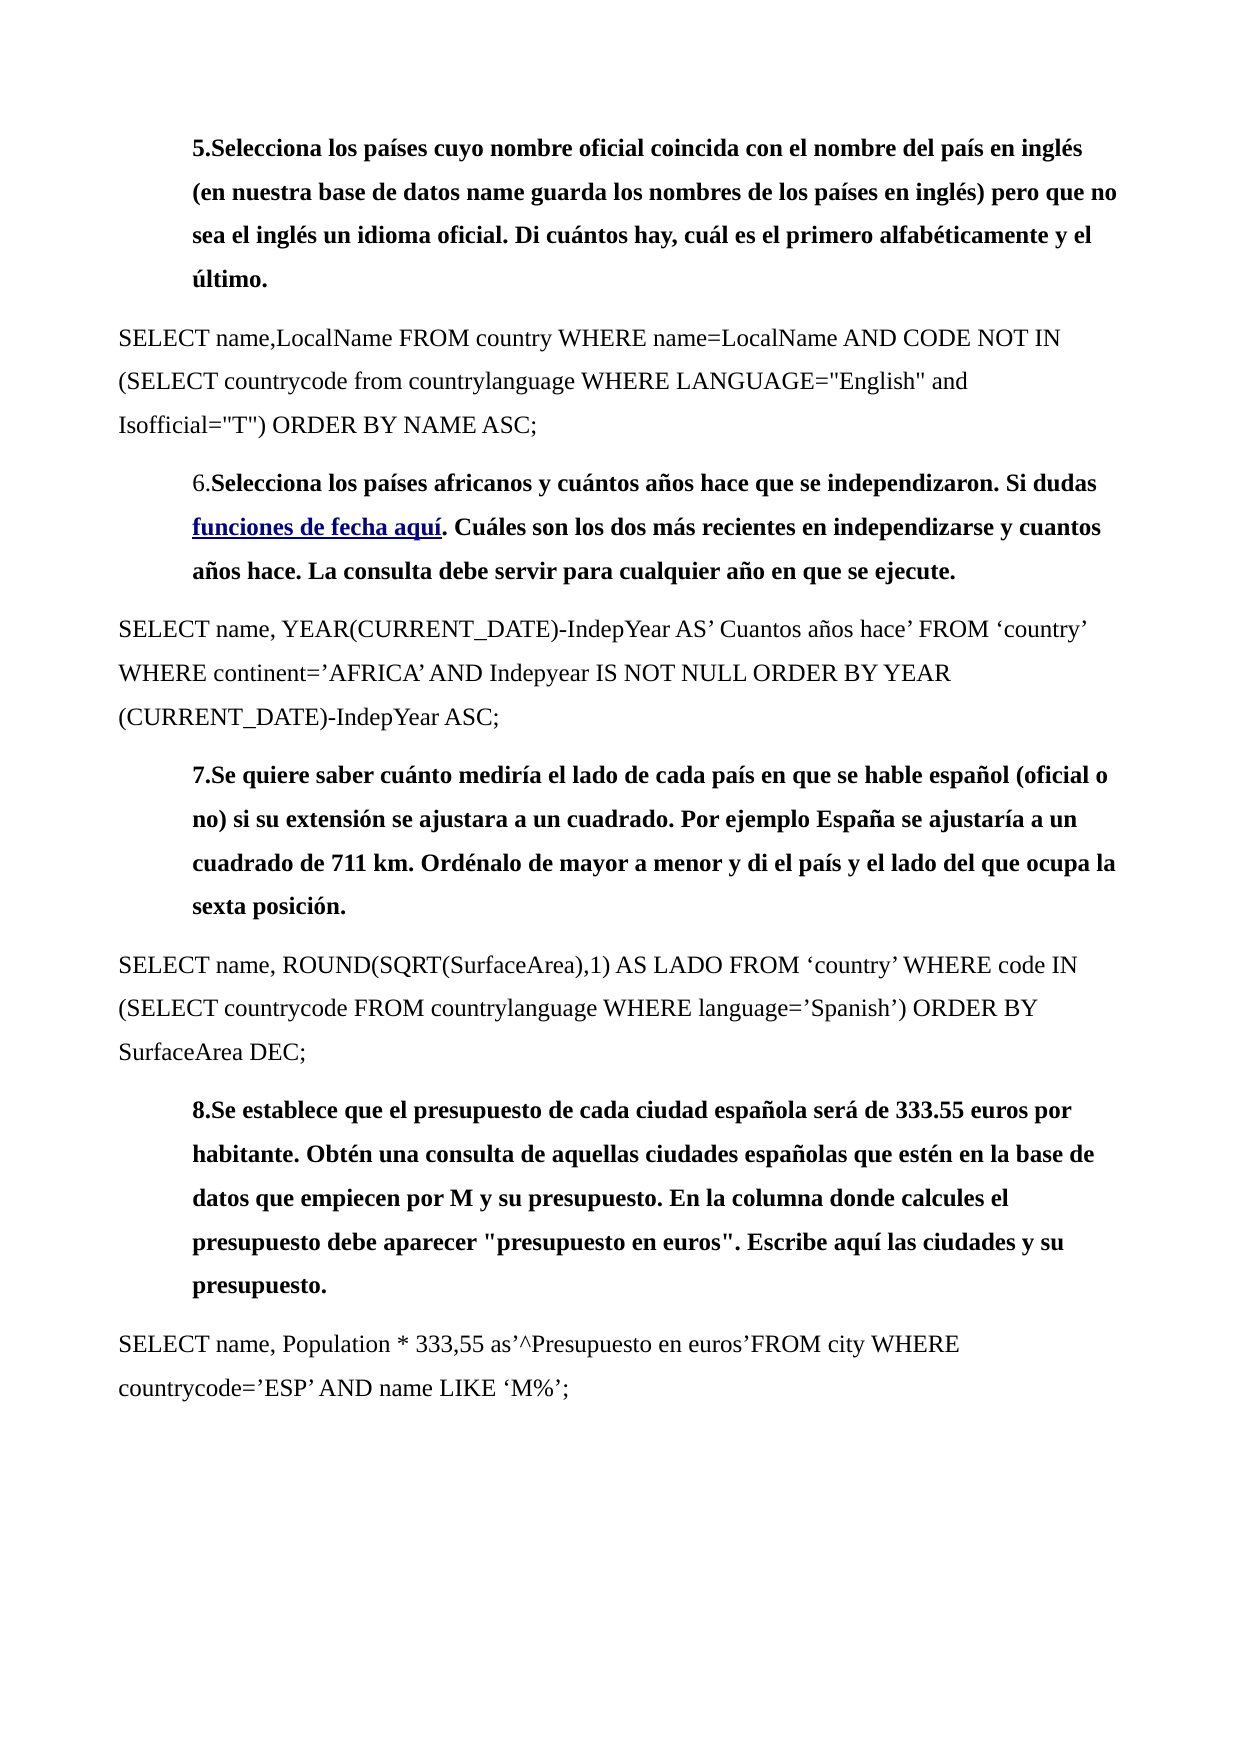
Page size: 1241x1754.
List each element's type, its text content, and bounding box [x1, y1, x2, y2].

text SELECT name, Population * 333,55 as’^Presupuesto en euros’FROM city WHERE countrycode=’ESP’ AND name LIKE ‘M%’; [118, 1314, 1122, 1401]
list Se establece que el presupuesto de cada ciudad española será de 333.55 euros por habitante. Obtén una consulta de aquellas ciudades españolas que estén en la base de datos que empiecen por M y su presupuesto. En la columna donde calcules el presupuesto debe aparecer "presupuesto en euros". Escribe aquí las ciudades y su presupuesto. [118, 1081, 1122, 1299]
text SELECT name, ROUND(SQRT(SurfaceArea),1) AS LADO FROM ‘country’ WHERE code IN (SELECT countrycode FROM countrylanguage WHERE language=’Spanish’) ORDER BY SurfaceArea DEC; [118, 935, 1122, 1066]
list Selecciona los países cuyo nombre oficial coincida con el nombre del país en inglés (en nuestra base de datos name guarda los nombres de los países en inglés) pero que no sea el inglés un idioma oficial. Di cuántos hay, cuál es el primero alfabéticamente y el último. [118, 118, 1122, 293]
list Se quiere saber cuánto mediría el lado de cada país en que se hable español (oficial o no) si su extensión se ajustara a un cuadrado. Por ejemplo España se ajustaría a un cuadrado de 711 km. Ordénalo de mayor a menor y di el país y el lado del que ocupa la sexta posición. [118, 745, 1122, 920]
list Selecciona los países africanos y cuántos años hace que se independizaron. Si dudas funciones de fecha aquí. Cuáles son los dos más recientes en independizarse y cuantos años hace. La consulta debe servir para cualquier año en que se ejecute. [118, 453, 1122, 585]
text SELECT name, YEAR(CURRENT_DATE)-IndepYear AS’ Cuantos años hace’ FROM ‘country’ WHERE continent=’AFRICA’ AND Indepyear IS NOT NULL ORDER BY YEAR (CURRENT_DATE)-IndepYear ASC; [118, 599, 1122, 731]
text SELECT name,LocalName FROM country WHERE name=LocalName AND CODE NOT IN (SELECT countrycode from countrylanguage WHERE LANGUAGE="English" and Isofficial="T") ORDER BY NAME ASC; [118, 308, 1122, 439]
